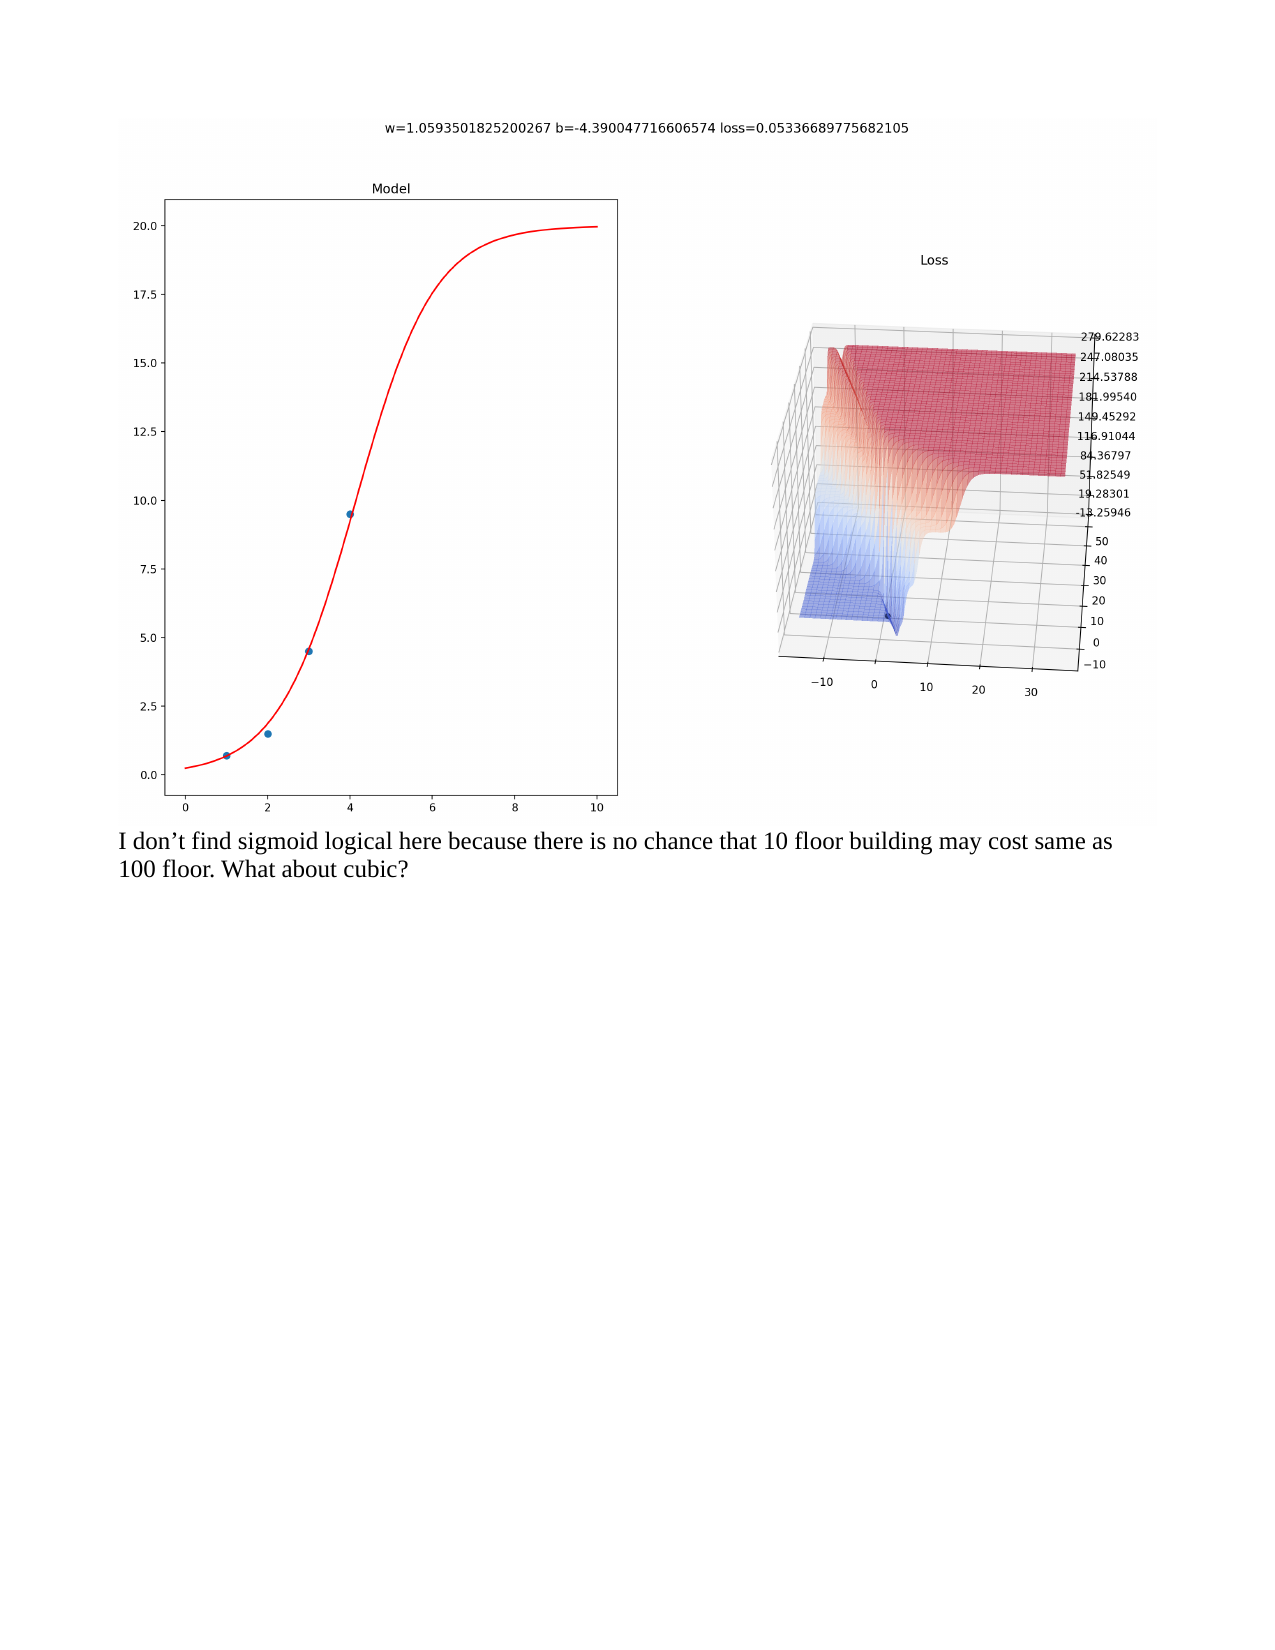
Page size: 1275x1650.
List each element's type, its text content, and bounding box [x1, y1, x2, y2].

text I don’t find sigmoid logical here because there is no chance that 10 floor building may cost same as 100 floor. What about cubic? [118, 826, 1157, 883]
picture [118, 118, 1157, 826]
